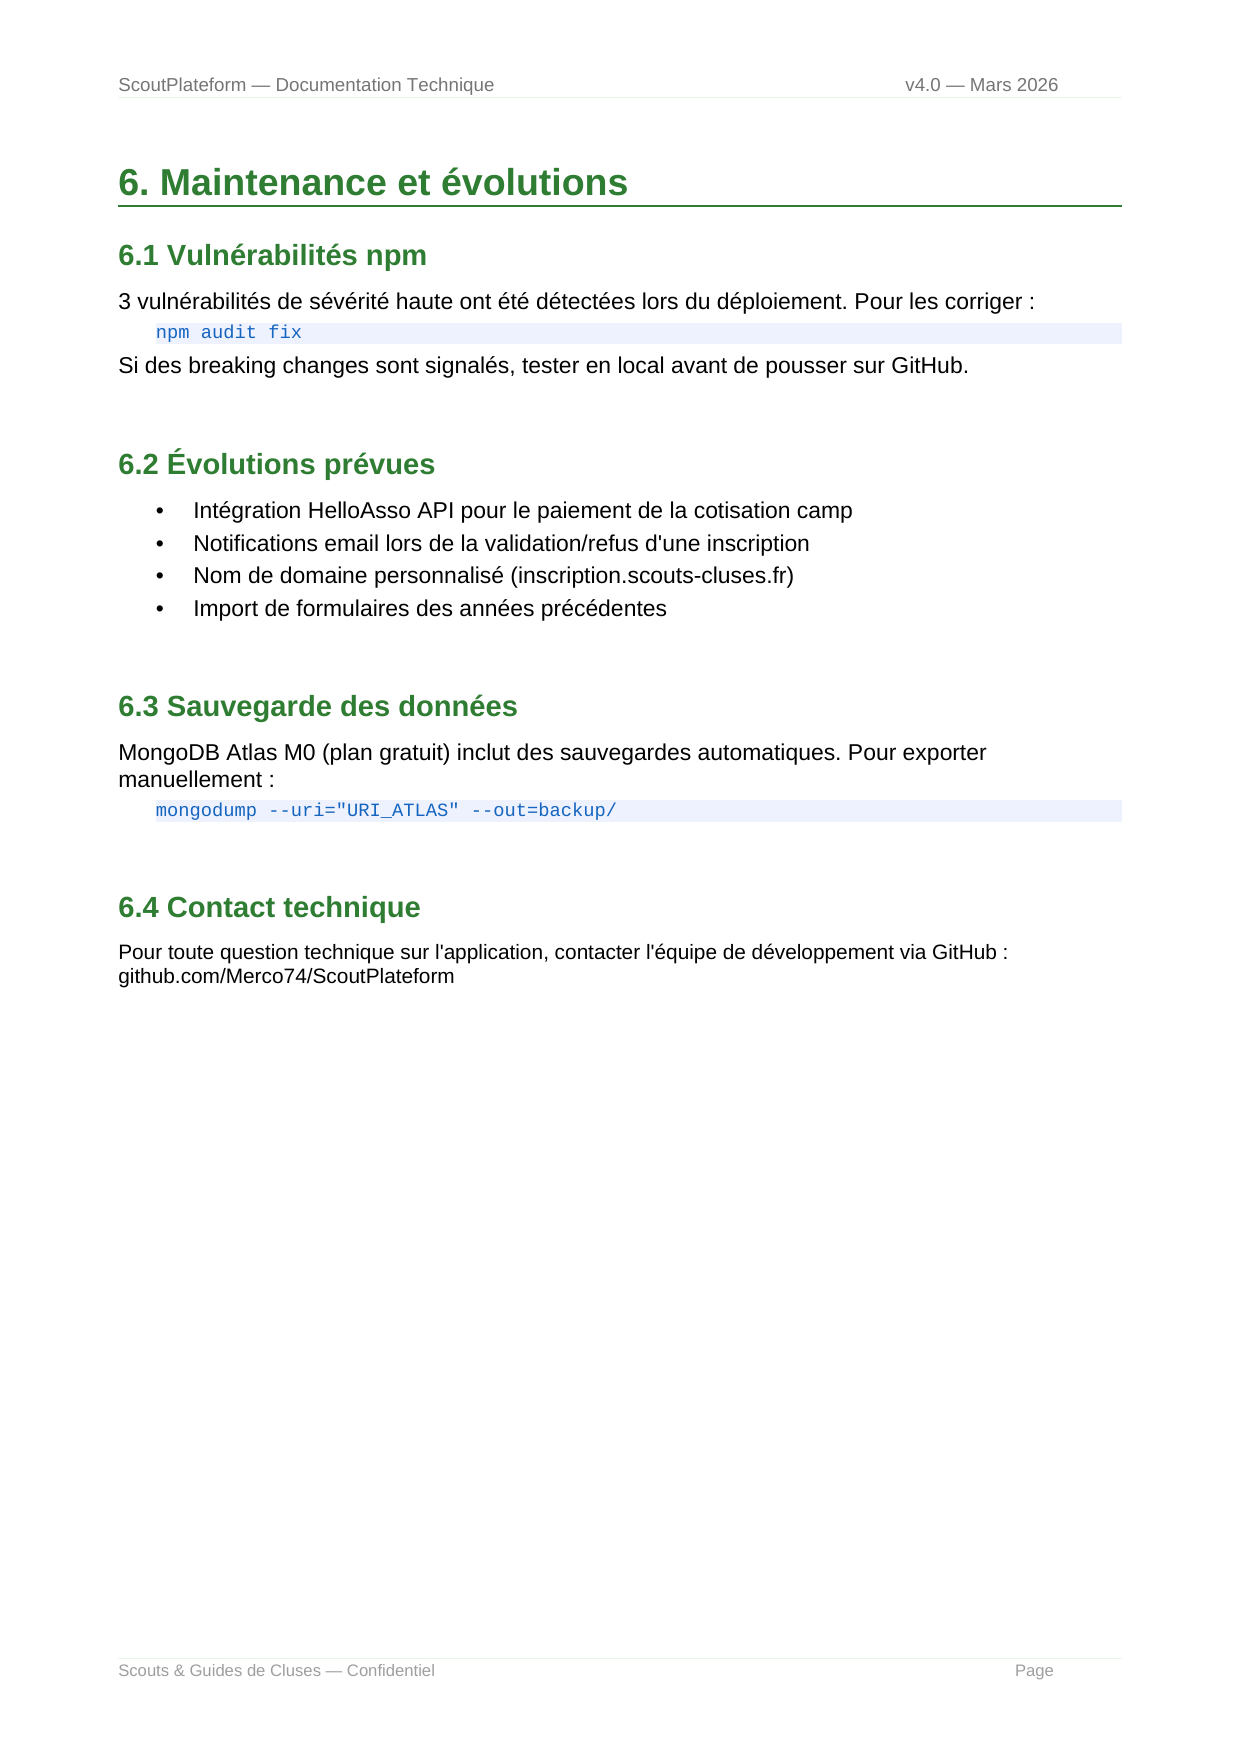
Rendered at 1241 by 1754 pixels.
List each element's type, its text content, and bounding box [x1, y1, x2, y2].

subtitle 6. Maintenance et évolutions [118, 160, 1122, 205]
list Import de formulaires des années précédentes [156, 595, 1122, 621]
list Notifications email lors de la validation/refus d'une inscription [156, 529, 1122, 556]
subtitle 6.4 Contact technique [118, 889, 1122, 923]
list Intégration HelloAsso API pour le paiement de la cotisation camp [156, 497, 1122, 523]
text mongodump --uri="URI_ATLAS" --out=backup/ [156, 800, 1122, 822]
subtitle 6.2 Évolutions prévues [118, 447, 1122, 480]
text MongoDB Atlas M0 (plan gratuit) inclut des sauvegardes automatiques. Pour exporter manuellement : [118, 739, 1122, 792]
text Pour toute question technique sur l'application, contacter l'équipe de développement via GitHub : github.com/Merco74/ScoutPlateform [118, 940, 1122, 988]
text Si des breaking changes sont signalés, tester en local avant de pousser sur GitHub. [118, 352, 1122, 379]
subtitle 6.3 Sauvegarde des données [118, 689, 1122, 723]
text 3 vulnérabilités de sévérité haute ont été détectées lors du déploiement. Pour les corriger : [118, 288, 1122, 314]
subtitle 6.1 Vulnérabilités npm [118, 238, 1122, 271]
text npm audit fix [156, 323, 1122, 344]
list Nom de domaine personnalisé (inscription.scouts-cluses.fr) [156, 562, 1122, 588]
